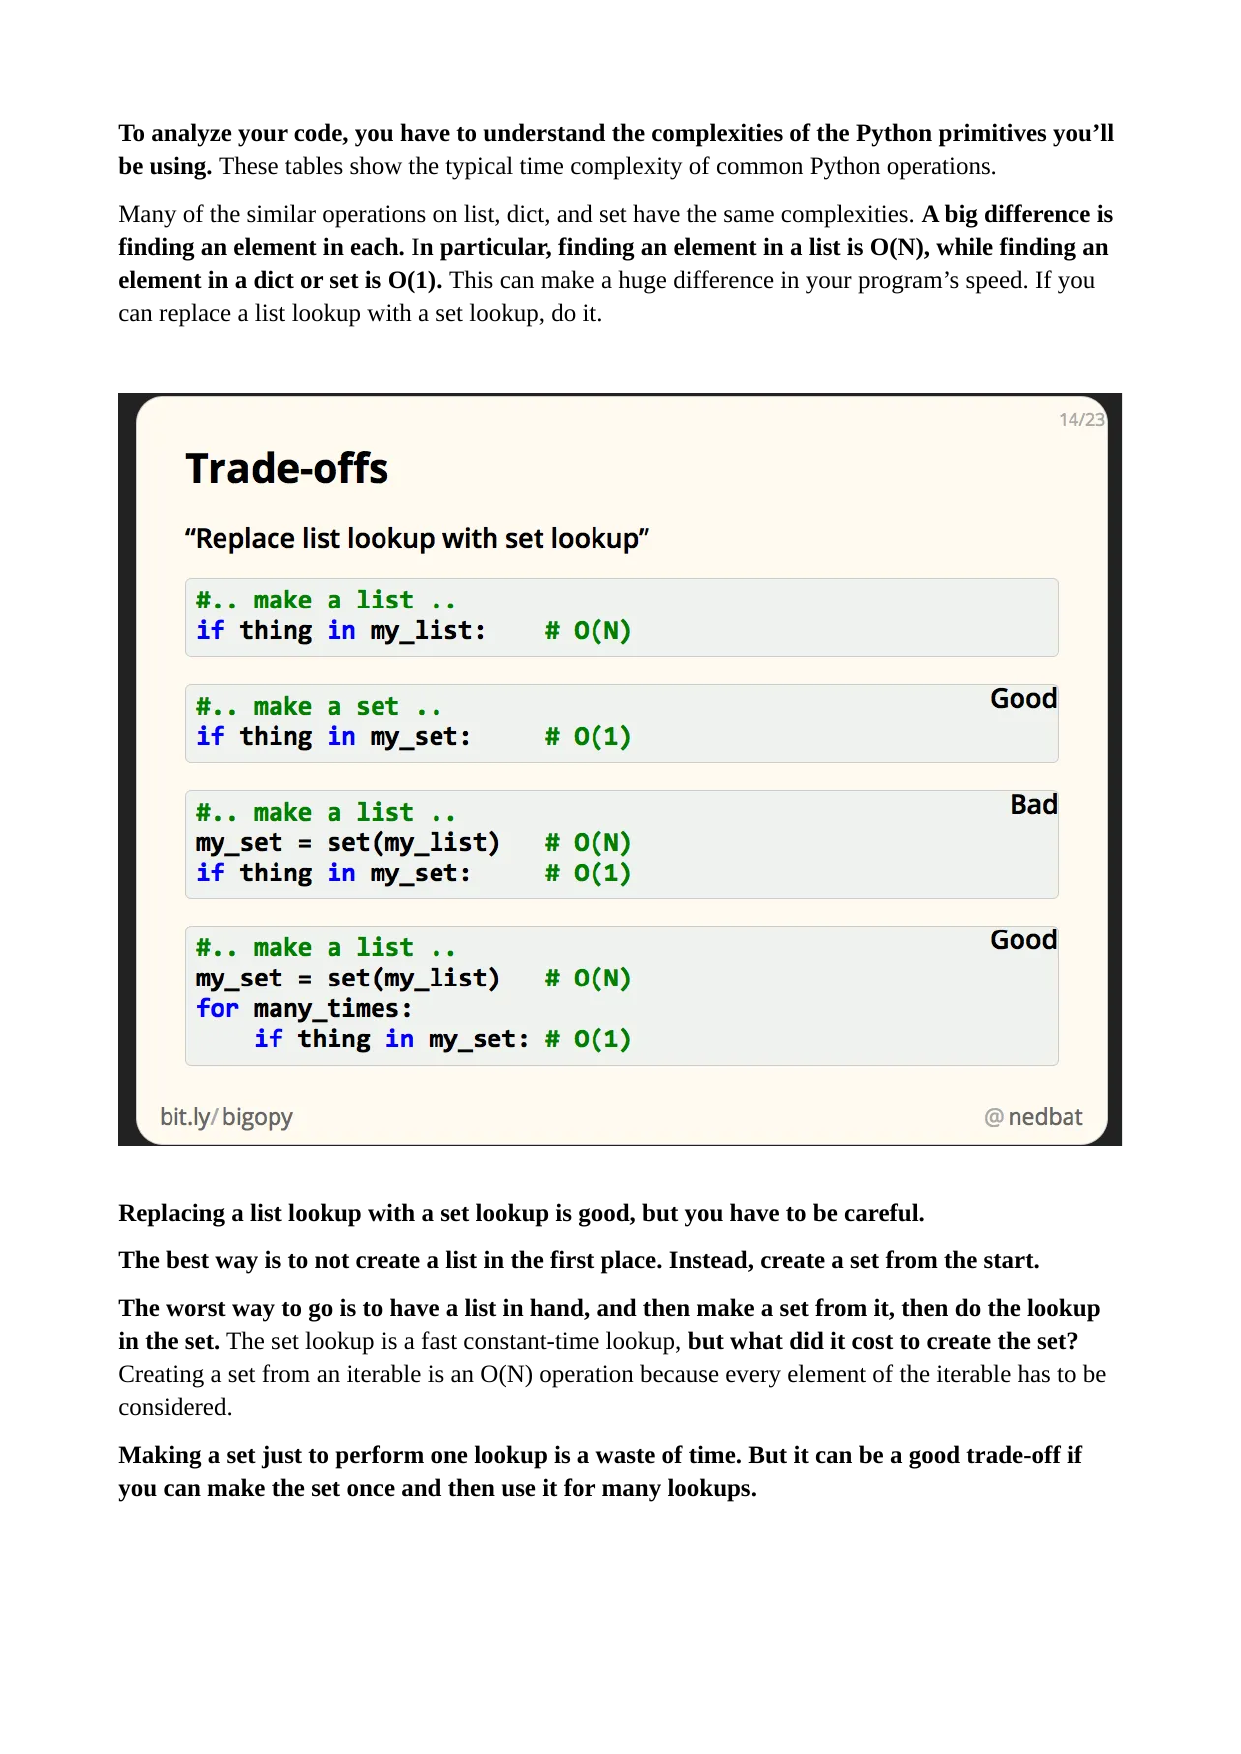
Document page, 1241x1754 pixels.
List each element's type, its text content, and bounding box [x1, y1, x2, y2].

text To analyze your code, you have to understand the complexities of the Python primitives you’ll be using. These tables show the typical time complexity of common Python operations. [118, 118, 1122, 180]
text Many of the similar operations on list, dict, and set have the same complexities. A big difference is finding an element in each. In particular, finding an element in a list is O(N), while finding an element in a dict or set is O(1). This can make a huge difference in your program’s speed. If you can replace a list lookup with a set lookup, do it. [118, 199, 1122, 327]
text Making a set just to perform one lookup is a waste of time. But it can be a good trade-off if you can make the set once and then use it for many lookups. [118, 1440, 1122, 1501]
text Replacing a list lookup with a set lookup is good, but you have to be careful. [118, 1198, 1122, 1227]
picture [118, 393, 1123, 1146]
text The best way is to not create a list in the first place. Instead, create a set from the start. [118, 1245, 1122, 1274]
text The worst way to go is to have a list in hand, and then make a set from it, then do the lookup in the set. The set lookup is a fast constant-time lookup, but what did it cost to create the set? Creating a set from an iterable is an O(N) operation because every element of the iterable has to be considered. [118, 1293, 1122, 1421]
